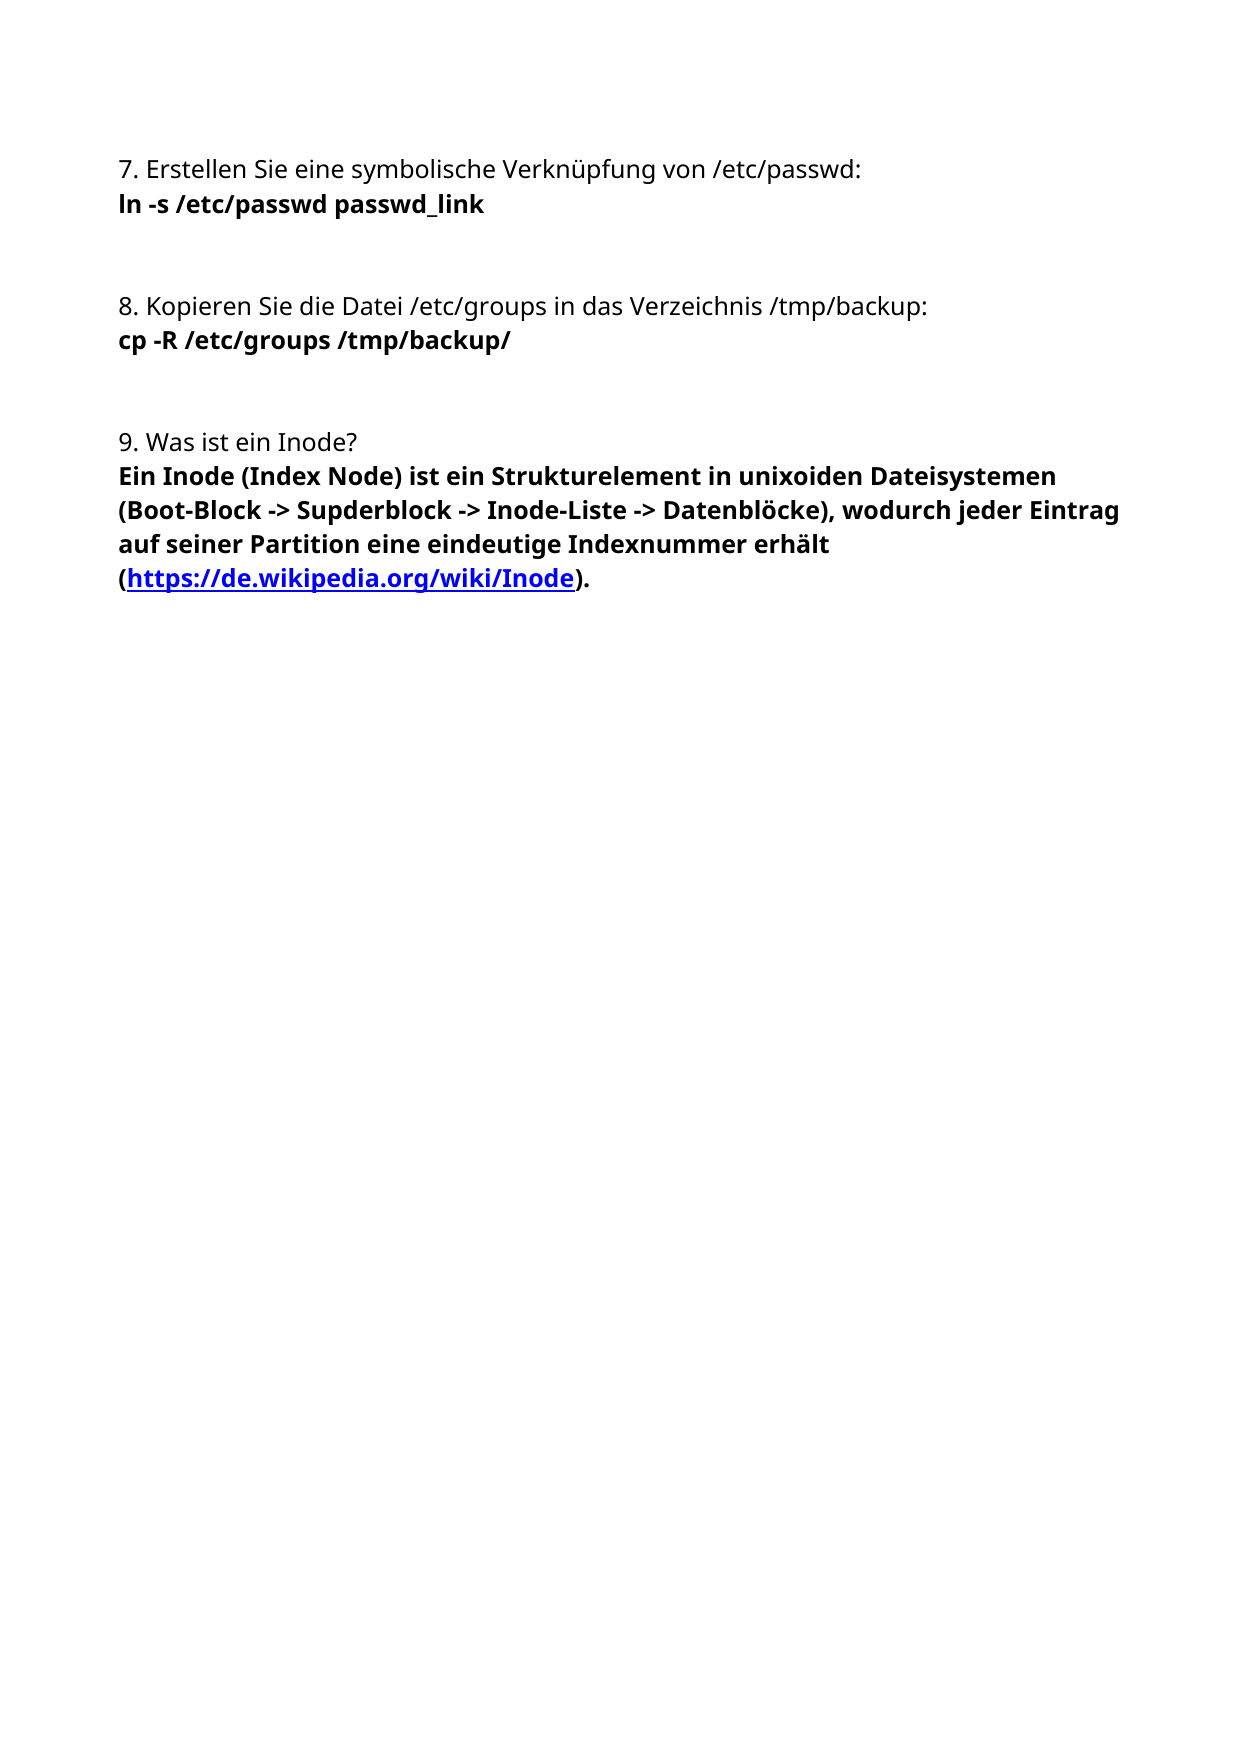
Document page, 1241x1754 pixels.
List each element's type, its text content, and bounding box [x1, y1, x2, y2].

text 7. Erstellen Sie eine symbolische Verknüpfung von /etc/passwd: ln -s /etc/passwd passwd_link 8. Kopieren Sie die Datei /etc/groups in das Verzeichnis /tmp/backup: cp -R /etc/groups /tmp/backup/ 9. Was ist ein Inode? [118, 118, 1122, 459]
text Ein Inode (Index Node) ist ein Strukturelement in unixoiden Dateisystemen (Boot-Block -> Supderblock -> Inode-Liste -> Datenblöcke), wodurch jeder Eintrag auf seiner Partition eine eindeutige Indexnummer erhält (https://de.wikipedia.org/wiki/Inode). [118, 459, 1122, 595]
